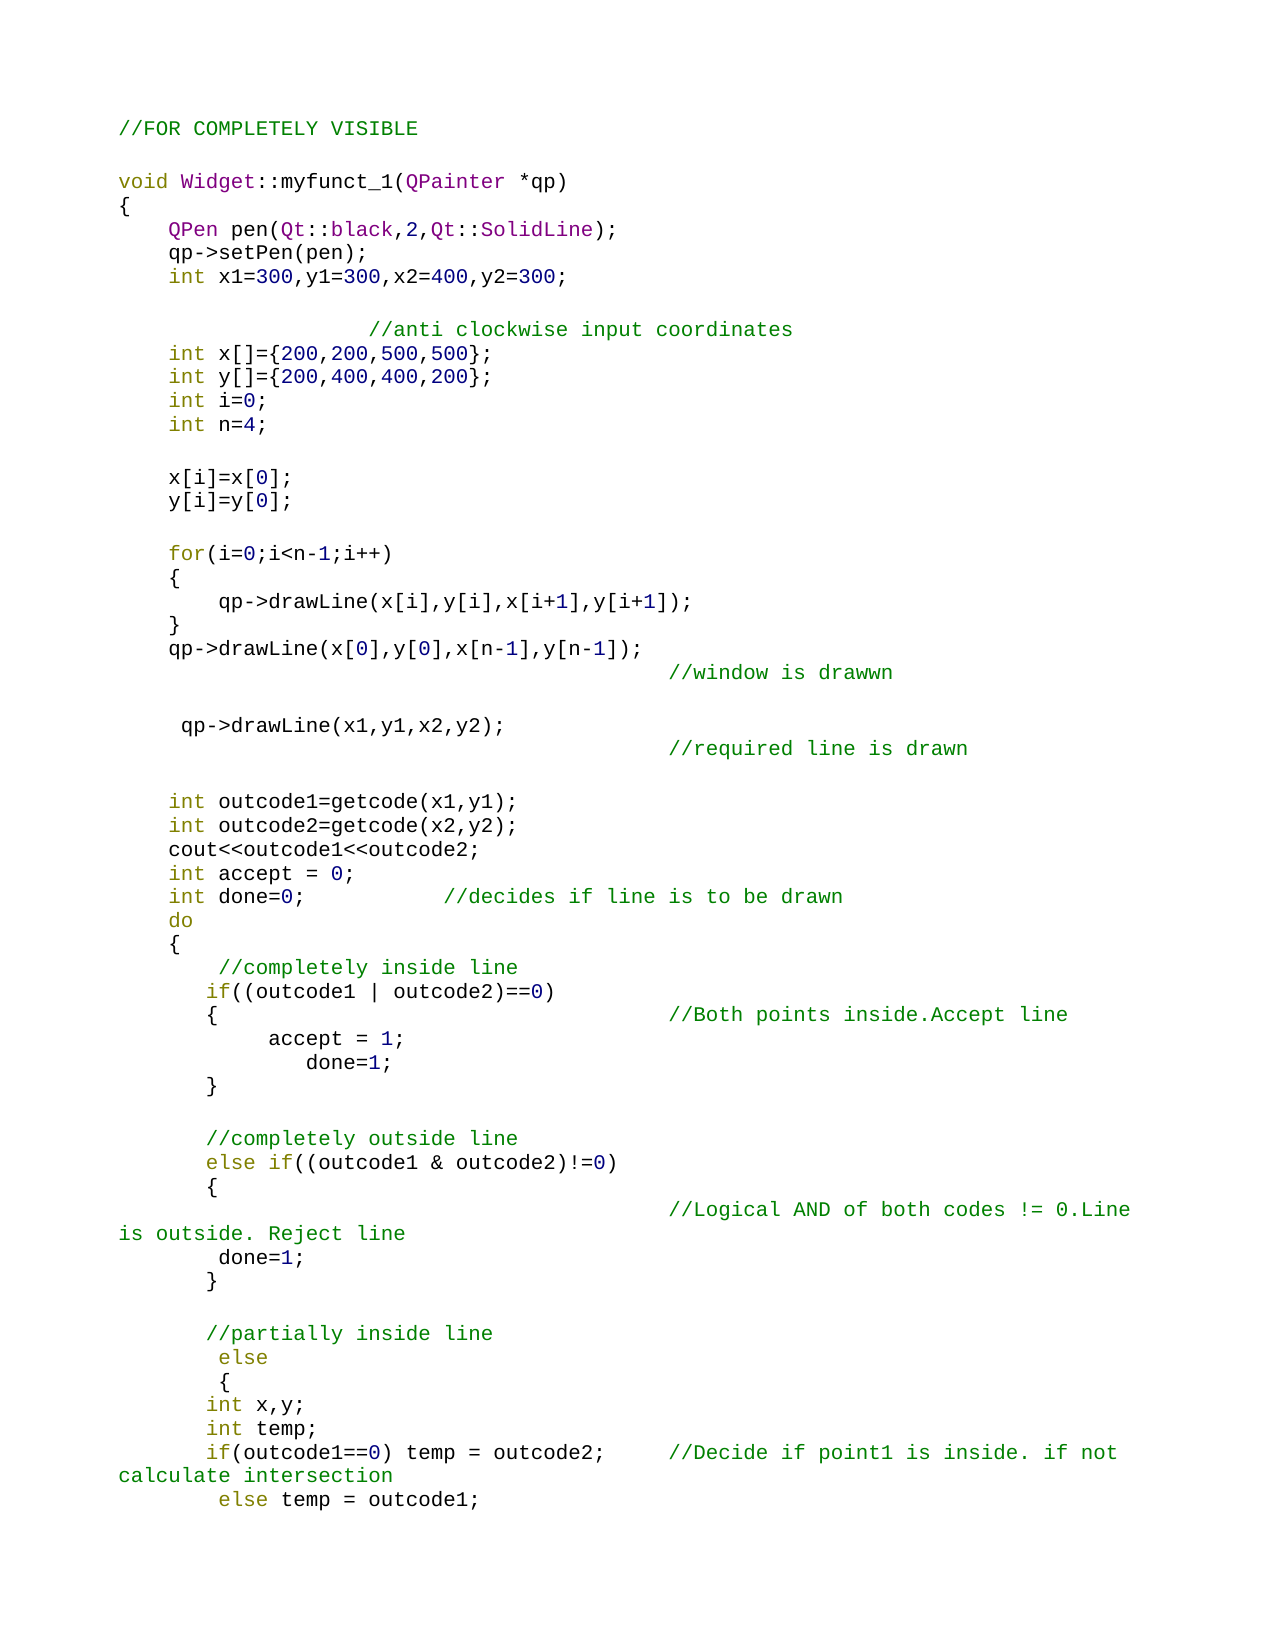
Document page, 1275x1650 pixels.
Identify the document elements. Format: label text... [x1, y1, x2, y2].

text //Logical AND of both codes != 0.Line is outside. Reject line [118, 1199, 1157, 1247]
text qp->setPen(pen); [118, 242, 1157, 266]
text { //Both points inside.Accept line [118, 1004, 1157, 1028]
text int x,y; [118, 1394, 1157, 1418]
text { [118, 567, 1157, 591]
text int i=0; [118, 390, 1157, 413]
text } [118, 1270, 1157, 1294]
text int outcode2=getcode(x2,y2); [118, 815, 1157, 839]
text //completely inside line [118, 957, 1157, 981]
text x[i]=x[0]; [118, 467, 1157, 490]
text y[i]=y[0]; [118, 490, 1157, 514]
text accept = 1; [118, 1028, 1157, 1052]
text { [118, 1176, 1157, 1199]
text else [118, 1347, 1157, 1371]
text qp->drawLine(x[0],y[0],x[n-1],y[n-1]); [118, 638, 1157, 662]
text if((outcode1 | outcode2)==0) [118, 981, 1157, 1004]
text int done=0; //decides if line is to be drawn [118, 886, 1157, 910]
text int temp; [118, 1418, 1157, 1442]
text QPen pen(Qt::black,2,Qt::SolidLine); [118, 218, 1157, 242]
text { [118, 933, 1157, 957]
text int n=4; [118, 413, 1157, 437]
text //window is drawwn [118, 662, 1157, 685]
text cout<<outcode1<<outcode2; [118, 839, 1157, 862]
text //anti clockwise input coordinates [118, 319, 1157, 343]
text //FOR COMPLETELY VISIBLE [118, 118, 1157, 142]
text //required line is drawn [118, 738, 1157, 762]
text { [118, 1371, 1157, 1394]
text qp->drawLine(x1,y1,x2,y2); [118, 715, 1157, 738]
text int y[]={200,400,400,200}; [118, 366, 1157, 390]
text int x[]={200,200,500,500}; [118, 343, 1157, 366]
text } [118, 1075, 1157, 1099]
text int outcode1=getcode(x1,y1); [118, 792, 1157, 815]
text do [118, 910, 1157, 933]
text void Widget::myfunct_1(QPainter *qp) [118, 171, 1157, 195]
text if(outcode1==0) temp = outcode2; //Decide if point1 is inside. if not calculate intersection [118, 1442, 1157, 1489]
text int accept = 0; [118, 862, 1157, 886]
text { [118, 195, 1157, 218]
text else if((outcode1 & outcode2)!=0) [118, 1152, 1157, 1176]
text int x1=300,y1=300,x2=400,y2=300; [118, 266, 1157, 289]
text done=1; [118, 1247, 1157, 1270]
text for(i=0;i<n-1;i++) [118, 543, 1157, 567]
text //partially inside line [118, 1323, 1157, 1347]
text qp->drawLine(x[i],y[i],x[i+1],y[i+1]); [118, 591, 1157, 614]
text else temp = outcode1; [118, 1489, 1157, 1513]
text done=1; [118, 1052, 1157, 1075]
text //completely outside line [118, 1128, 1157, 1152]
text } [118, 614, 1157, 638]
